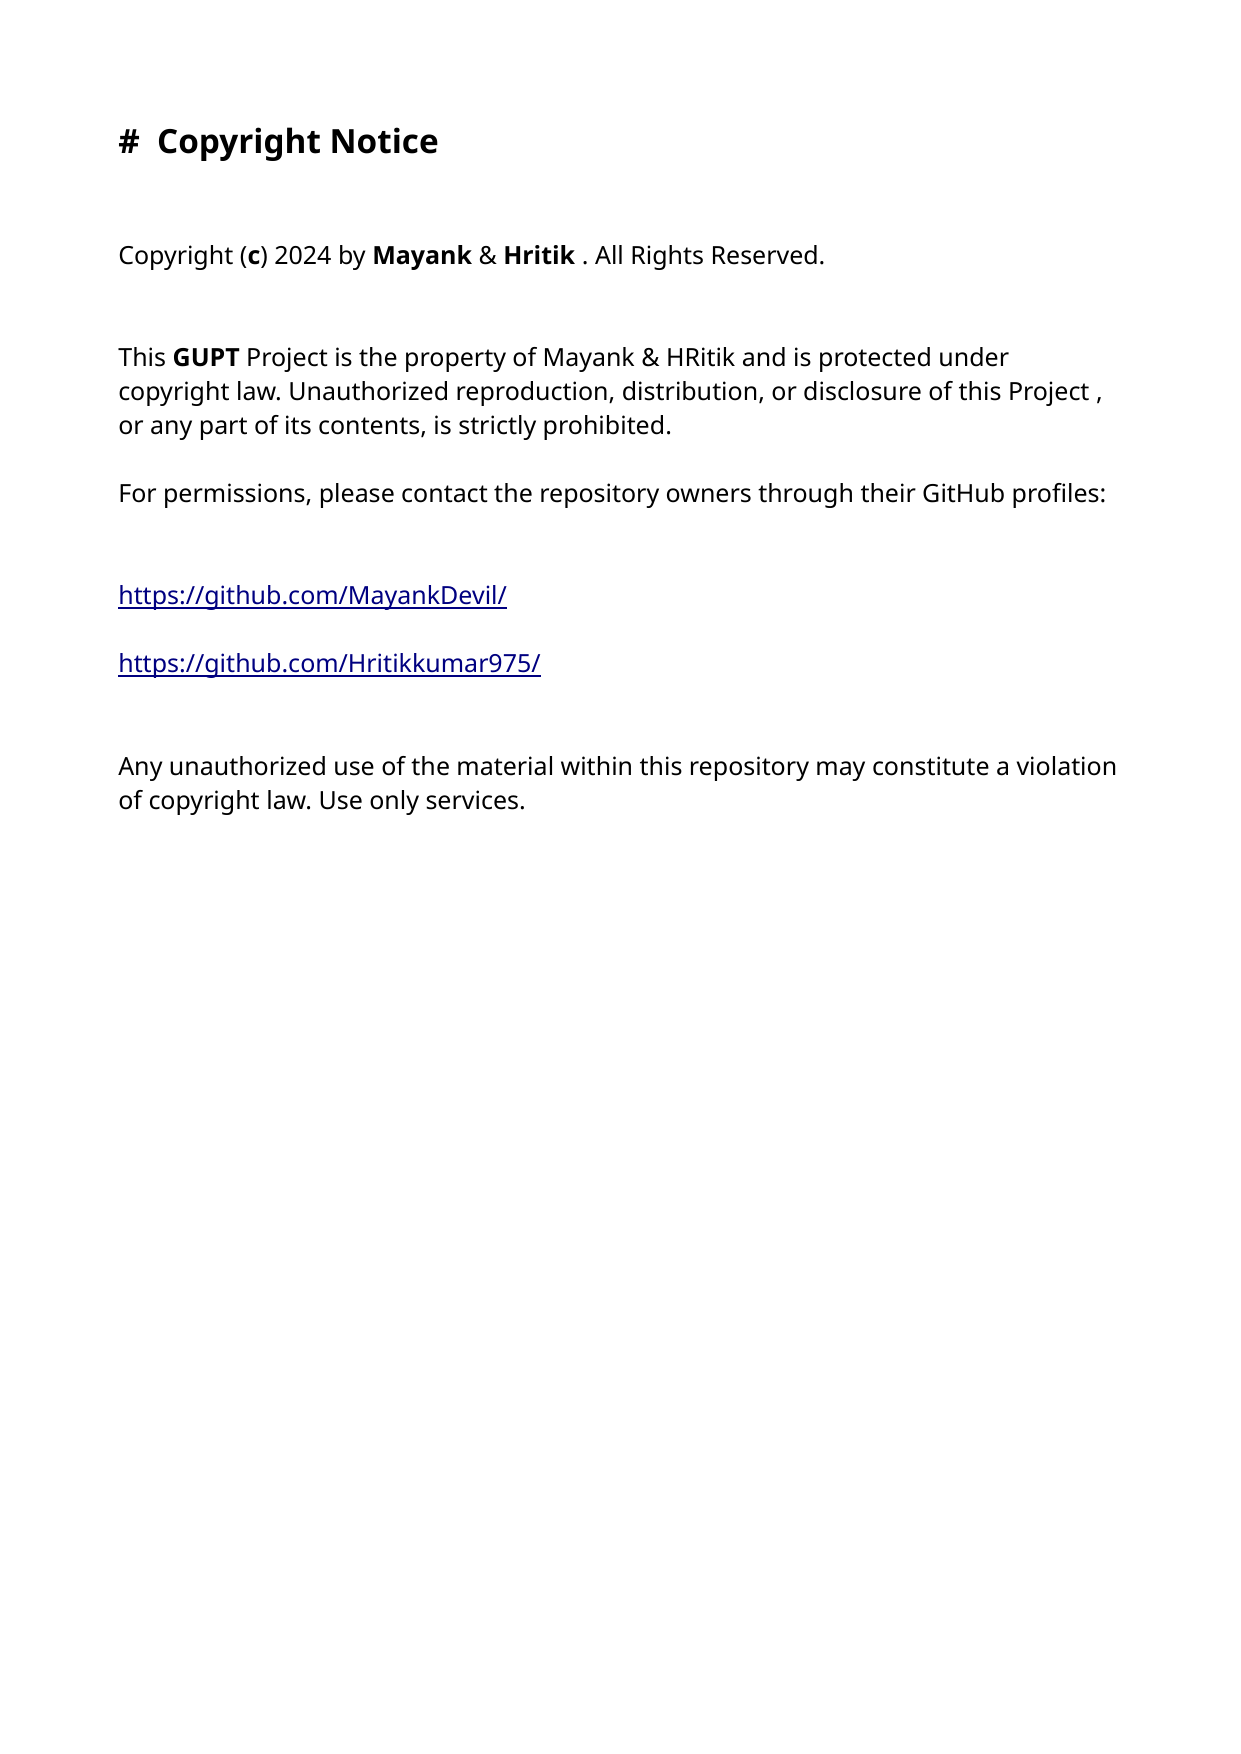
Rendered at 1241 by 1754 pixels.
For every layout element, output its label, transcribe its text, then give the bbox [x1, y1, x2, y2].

text This GUPT Project is the property of Mayank & HRitik and is protected under copyright law. Unauthorized reproduction, distribution, or disclosure of this Project , or any part of its contents, is strictly prohibited. [118, 339, 1122, 442]
text https://github.com/Hritikkumar975/ [118, 646, 1122, 680]
text https://github.com/MayankDevil/ [118, 578, 1122, 612]
text Copyright (c) 2024 by Mayank & Hritik . All Rights Reserved. [118, 237, 1122, 271]
text Any unauthorized use of the material within this repository may constitute a violation of copyright law. Use only services. [118, 748, 1122, 816]
text # Copyright Notice [118, 118, 1122, 163]
text For permissions, please contact the repository owners through their GitHub profiles: [118, 476, 1122, 510]
